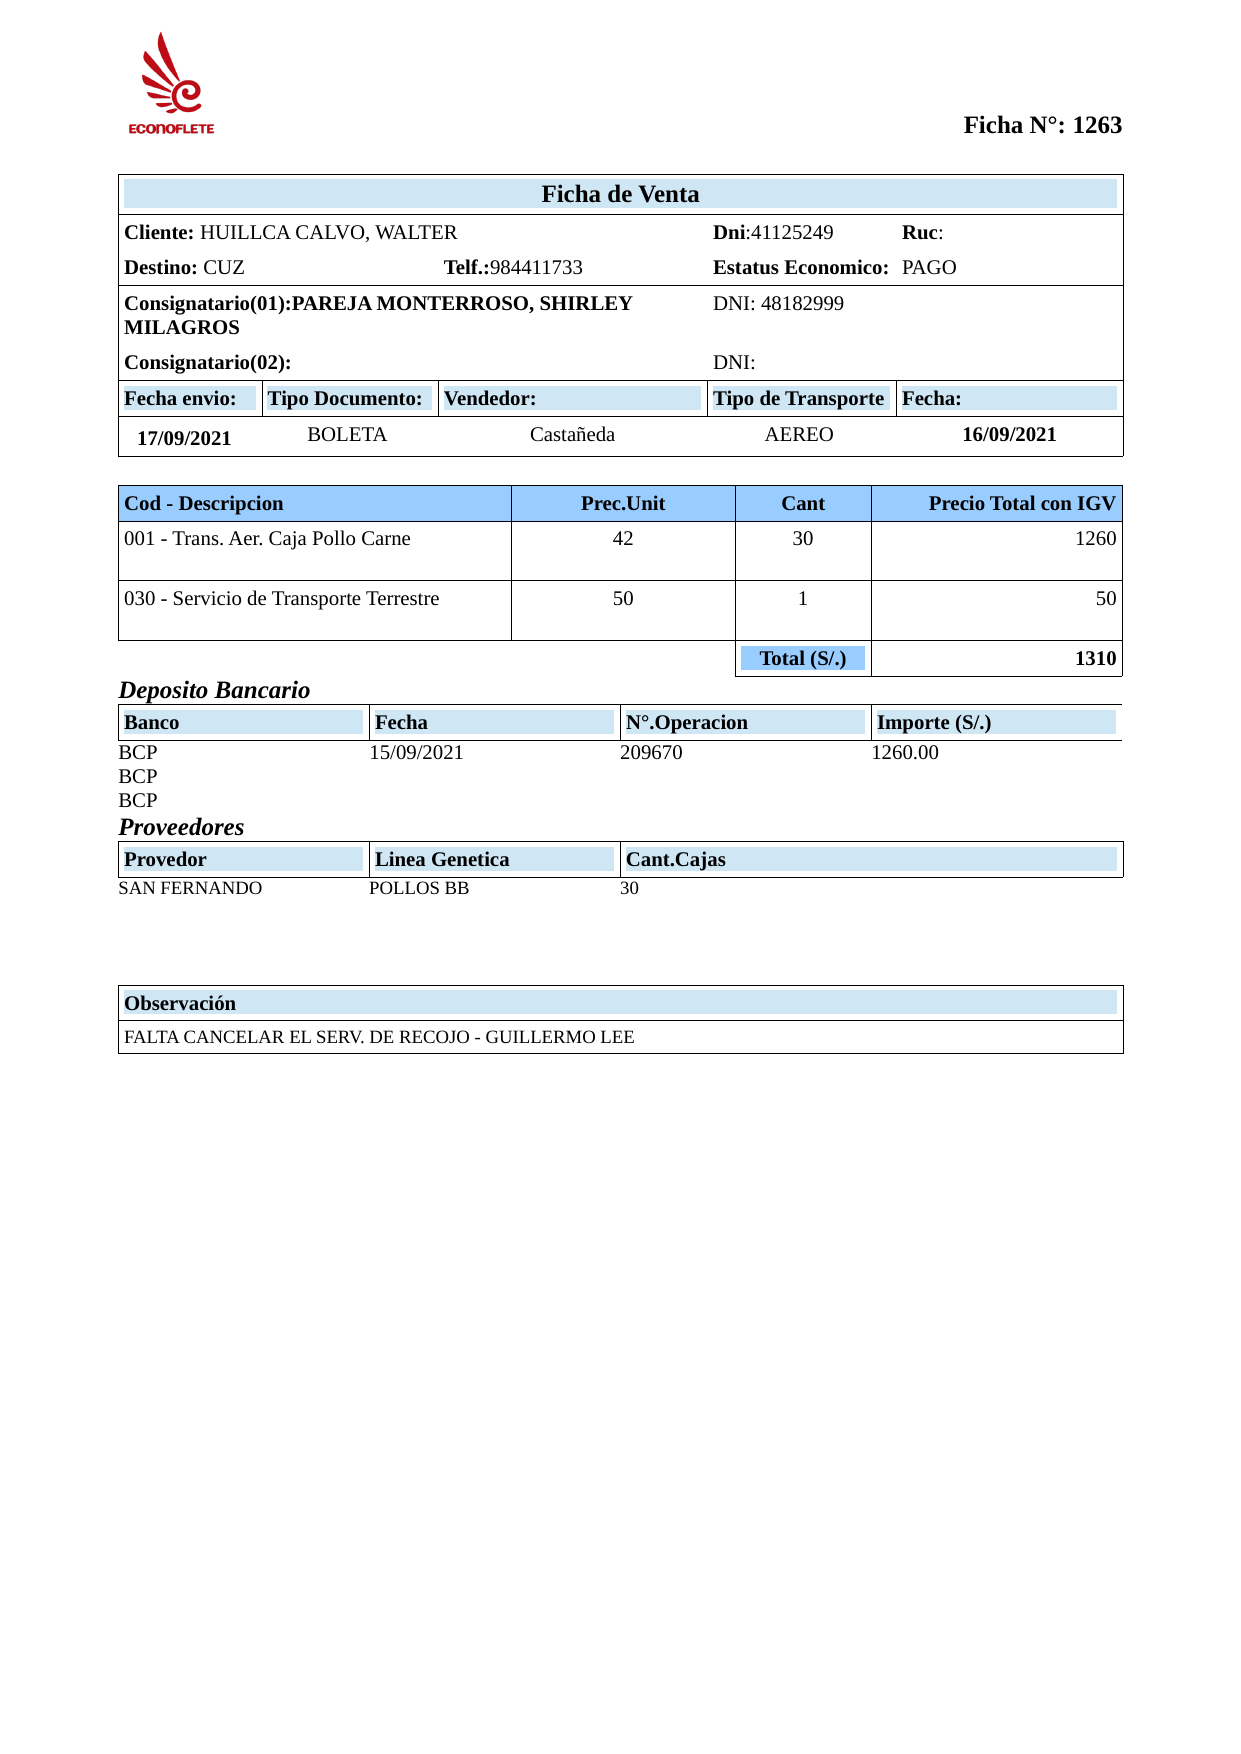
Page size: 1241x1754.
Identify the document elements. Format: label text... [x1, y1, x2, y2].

table_cell [369, 920, 620, 941]
table_cell 209670 [620, 741, 871, 764]
table_header Precio Total con IGV [872, 486, 1122, 521]
table_cell 1 [736, 581, 871, 640]
table_cell 001 - Trans. Aer. Caja Pollo Carne [119, 522, 511, 580]
table_header Linea Genetica [370, 842, 620, 877]
table_header Cant.Cajas [621, 842, 1123, 877]
table_cell SAN FERNANDO [118, 878, 369, 898]
table_cell [369, 788, 620, 812]
table_cell Fecha: [897, 381, 1123, 416]
table_header N°.Operacion [621, 705, 871, 740]
table_cell [369, 963, 620, 984]
table_cell Total (S/.) [736, 641, 871, 676]
table_cell [369, 764, 620, 788]
table_cell 42 [512, 522, 735, 580]
table_cell Tipo Documento: [263, 381, 438, 416]
table_cell 1260 [872, 522, 1122, 580]
table_cell [620, 898, 1123, 920]
table_cell 50 [872, 581, 1122, 640]
table_header Banco [119, 705, 369, 740]
table_cell Telf.:984411733 [438, 249, 707, 285]
table_cell Vendedor: [439, 381, 707, 416]
table_cell Castañeda [438, 417, 707, 456]
table_cell [369, 941, 620, 963]
table_cell Cliente: HUILLCA CALVO, WALTER [119, 215, 707, 249]
table_cell AEREO [707, 417, 896, 456]
table_header Observación [119, 986, 1123, 1020]
table_cell Fecha envio: [119, 381, 262, 416]
table_cell 1260.00 [871, 741, 1122, 764]
table_cell [620, 788, 871, 812]
table_cell [369, 898, 620, 920]
table_cell Consignatario(02): [119, 345, 707, 380]
table_cell DNI: [707, 345, 1123, 380]
table_cell Tipo de Transporte [708, 381, 896, 416]
table_cell DNI: 48182999 [707, 286, 1123, 344]
table_header Cod - Descripcion [119, 486, 511, 521]
table_header Importe (S/.) [872, 705, 1122, 740]
table_cell Dni:41125249 [707, 215, 896, 249]
table_cell [118, 898, 369, 920]
table_header Prec.Unit [512, 486, 735, 521]
table_cell PAGO [896, 249, 1123, 285]
table_cell [871, 788, 1122, 812]
table_cell 030 - Servicio de Transporte Terrestre [119, 581, 511, 640]
table_cell BOLETA [262, 417, 438, 456]
table_cell Estatus Economico: [707, 249, 896, 285]
table_header Ficha de Venta [119, 175, 1123, 214]
text Proveedores [118, 812, 1122, 841]
table_cell 30 [736, 522, 871, 580]
table_cell [620, 941, 1123, 963]
table_cell [620, 920, 1123, 941]
table_cell BCP [118, 741, 369, 764]
table_cell 1310 [872, 641, 1122, 676]
table_cell [620, 764, 871, 788]
table_cell BCP [118, 788, 369, 812]
table_cell POLLOS BB [369, 878, 620, 898]
table_header Provedor [119, 842, 369, 877]
table_cell Ruc: [896, 215, 1123, 249]
table_cell [118, 641, 511, 676]
table_cell [620, 963, 1123, 984]
table_header Cant [736, 486, 871, 521]
table_cell 15/09/2021 [369, 741, 620, 764]
table_cell [871, 764, 1122, 788]
table_cell Consignatario(01):PAREJA MONTERROSO, SHIRLEY MILAGROS [119, 286, 707, 344]
picture [118, 31, 225, 134]
table_cell [118, 963, 369, 984]
table_cell [118, 920, 369, 941]
table_header Fecha [370, 705, 620, 740]
table_cell [118, 941, 369, 963]
table_cell 50 [512, 581, 735, 640]
table_cell [511, 641, 735, 676]
table_cell 17/09/2021 [119, 417, 262, 456]
table_cell BCP [118, 764, 369, 788]
text Deposito Bancario [118, 676, 1122, 704]
table_cell 16/09/2021 [896, 417, 1123, 456]
table_cell FALTA CANCELAR EL SERV. DE RECOJO - GUILLERMO LEE [119, 1021, 1123, 1053]
table_cell Destino: CUZ [119, 249, 438, 285]
table_cell 30 [620, 878, 1123, 898]
